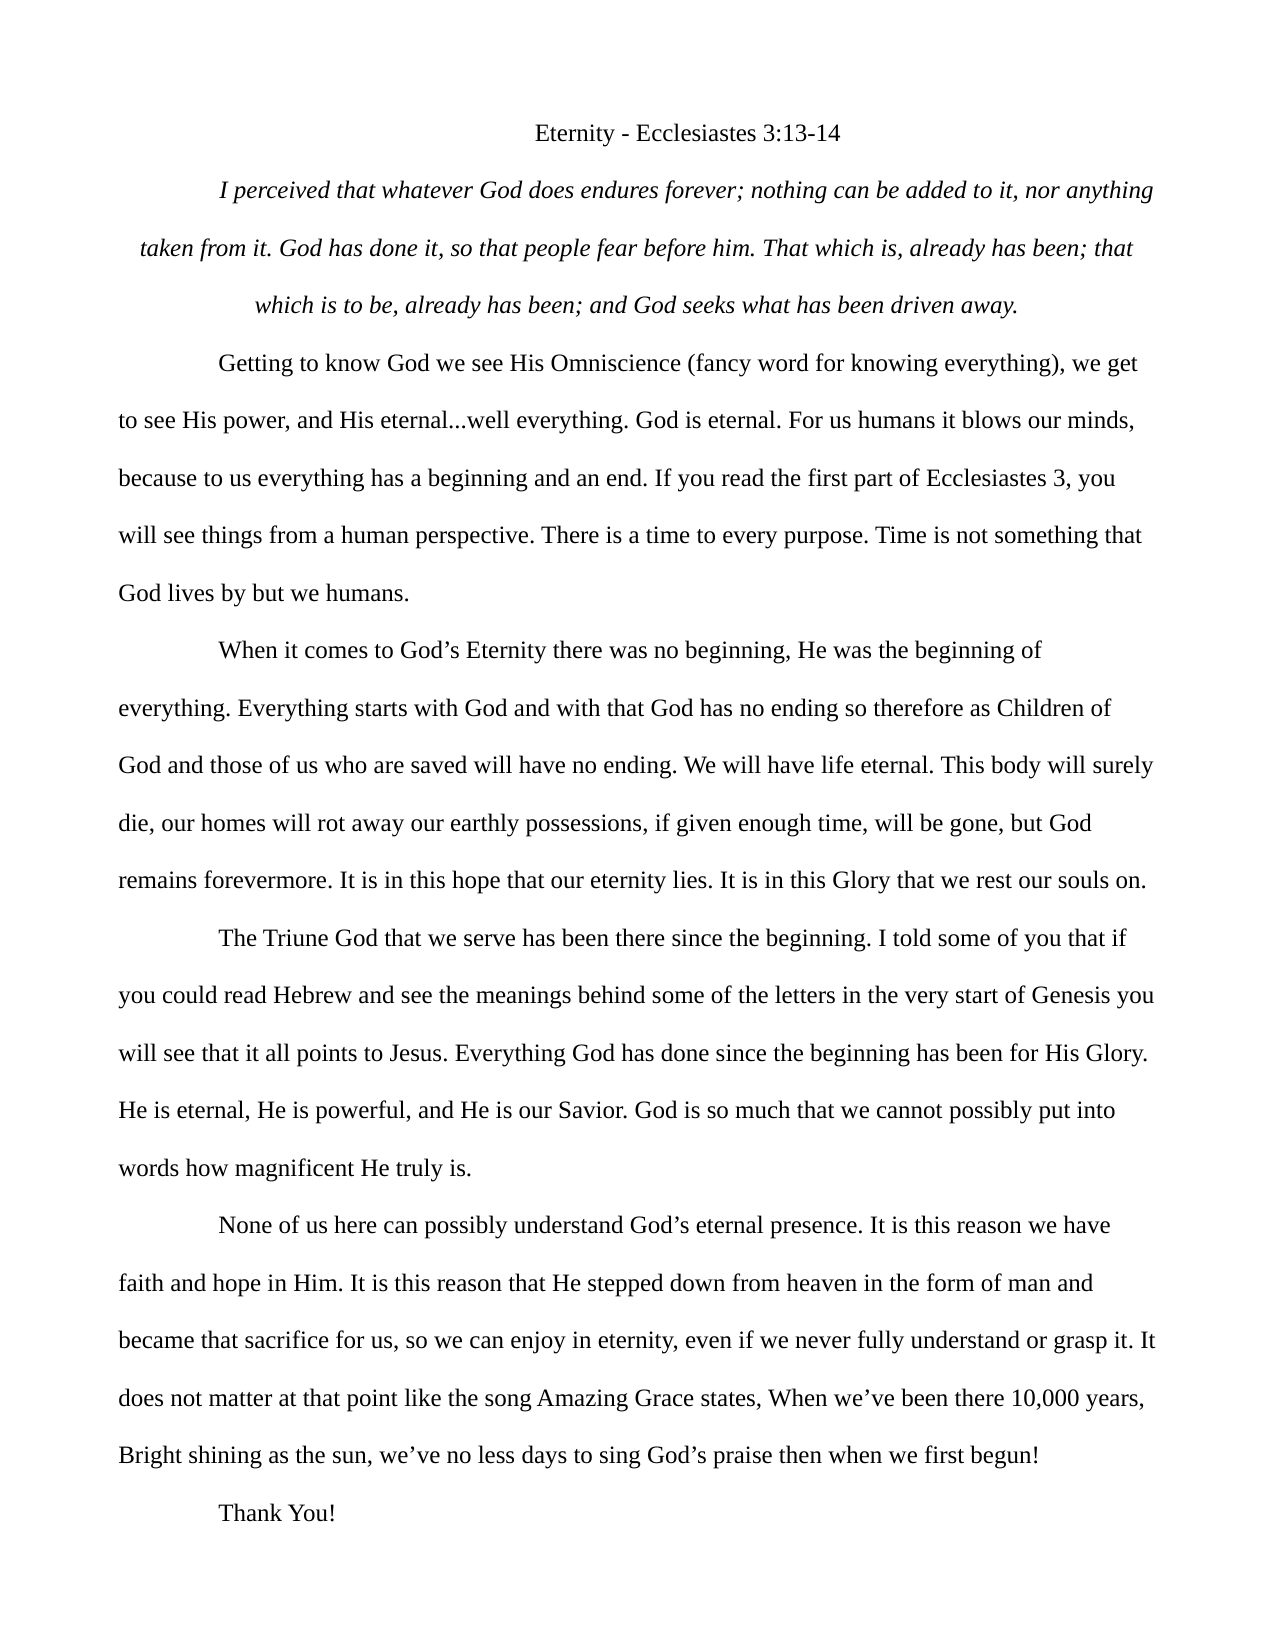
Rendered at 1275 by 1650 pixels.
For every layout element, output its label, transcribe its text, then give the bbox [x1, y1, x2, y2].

text Eternity - Ecclesiastes 3:13-14 [118, 118, 1157, 147]
text I perceived that whatever God does endures forever; nothing can be added to it, nor anything taken from it. God has done it, so that people fear before him. That which is, already has been; that which is to be, already has been; and God seeks what has been driven away. [118, 176, 1157, 319]
text Thank You! [118, 1498, 1157, 1527]
text The Triune God that we serve has been there since the beginning. I told some of you that if you could read Hebrew and see the meanings behind some of the letters in the very start of Genesis you will see that it all points to Jesus. Everything God has done since the beginning has been for His Glory. He is eternal, He is powerful, and He is our Savior. God is so much that we cannot possibly put into words how magnificent He truly is. [118, 923, 1157, 1182]
text None of us here can possibly understand God’s eternal presence. It is this reason we have faith and hope in Him. It is this reason that He stepped down from heaven in the form of man and became that sacrifice for us, so we can enjoy in eternity, even if we never fully understand or grasp it. It does not matter at that point like the song Amazing Grace states, When we’ve been there 10,000 years, Bright shining as the sun, we’ve no less days to sing God’s praise then when we first begun! [118, 1211, 1157, 1469]
text Getting to know God we see His Omniscience (fancy word for knowing everything), we get to see His power, and His eternal...well everything. God is eternal. For us humans it blows our minds, because to us everything has a beginning and an end. If you read the first part of Ecclesiastes 3, you will see things from a human perspective. There is a time to every purpose. Time is not something that God lives by but we humans. [118, 348, 1157, 607]
text When it comes to God’s Eternity there was no beginning, He was the beginning of everything. Everything starts with God and with that God has no ending so therefore as Children of God and those of us who are saved will have no ending. We will have life eternal. This body will surely die, our homes will rot away our earthly possessions, if given enough time, will be gone, but God remains forevermore. It is in this hope that our eternity lies. It is in this Glory that we rest our souls on. [118, 636, 1157, 894]
